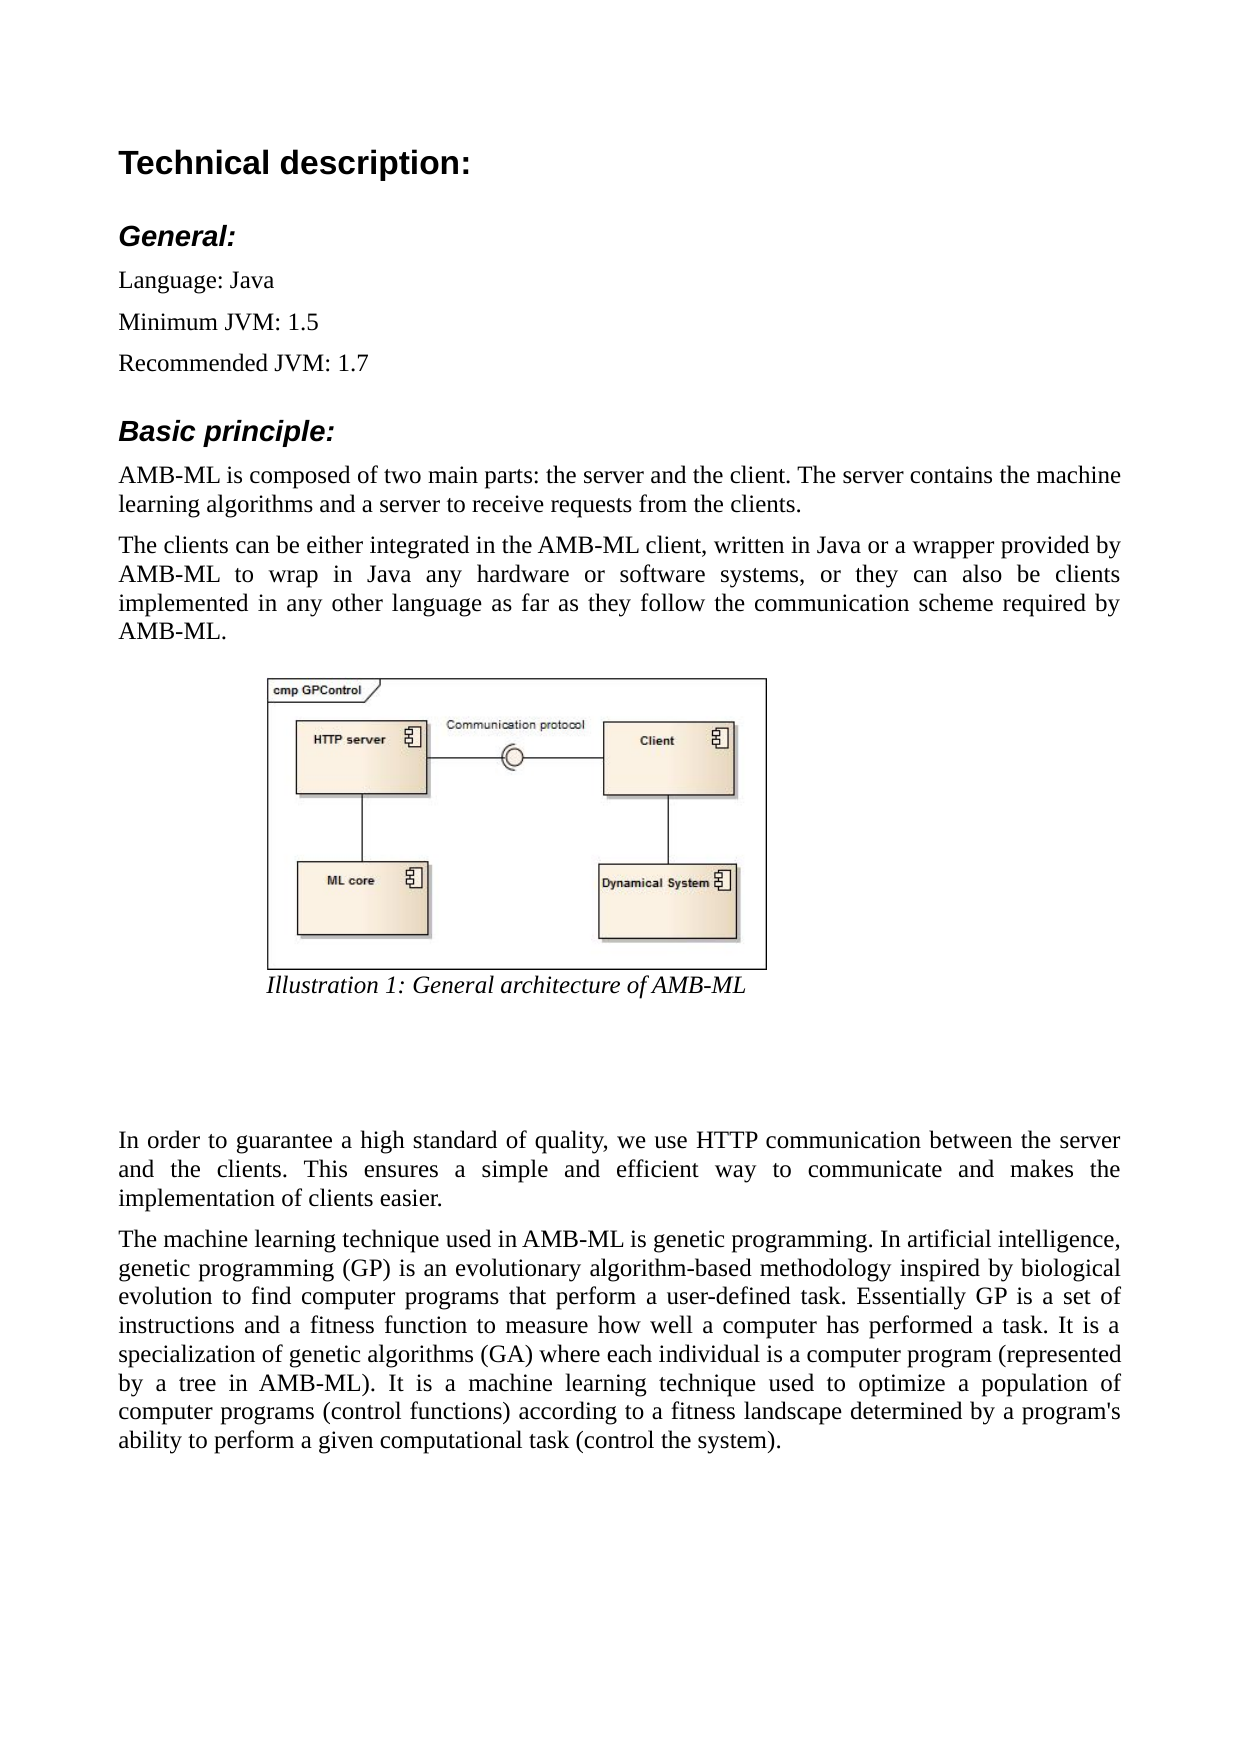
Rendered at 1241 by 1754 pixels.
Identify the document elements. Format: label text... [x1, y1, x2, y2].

subtitle General: [118, 219, 1122, 253]
subtitle Technical description: [118, 143, 1122, 182]
text AMB-ML is composed of two main parts: the server and the client. The server contains the machine learning algorithms and a server to receive requests from the clients. [118, 460, 1122, 518]
text Minimum JVM: 1.5 [118, 307, 1122, 335]
picture [266, 677, 767, 970]
text Recommended JVM: 1.7 [118, 348, 1122, 377]
text Illustration 1: General architecture of AMB-ML [266, 970, 767, 998]
subtitle Basic principle: [118, 414, 1122, 448]
text The machine learning technique used in AMB-ML is genetic programming. In artificial intelligence, genetic programming (GP) is an evolutionary algorithm-based methodology inspired by biological evolution to find computer programs that perform a user-defined task. Essentially GP is a set of instructions and a fitness function to measure how well a computer has performed a task. It is a specialization of genetic algorithms (GA) where each individual is a computer program (represented by a tree in AMB-ML). It is a machine learning technique used to optimize a population of computer programs (control functions) according to a fitness landscape determined by a program's ability to perform a given computational task (control the system). [118, 1224, 1122, 1454]
text Language: Java [118, 265, 1122, 294]
text In order to guarantee a high standard of quality, we use HTTP communication between the server and the clients. This ensures a simple and efficient way to communicate and makes the implementation of clients easier. [118, 1125, 1122, 1211]
text The clients can be either integrated in the AMB-ML client, written in Java or a wrapper provided by AMB-ML to wrap in Java any hardware or software systems, or they can also be clients implemented in any other language as far as they follow the communication scheme required by AMB-ML. [118, 530, 1122, 645]
